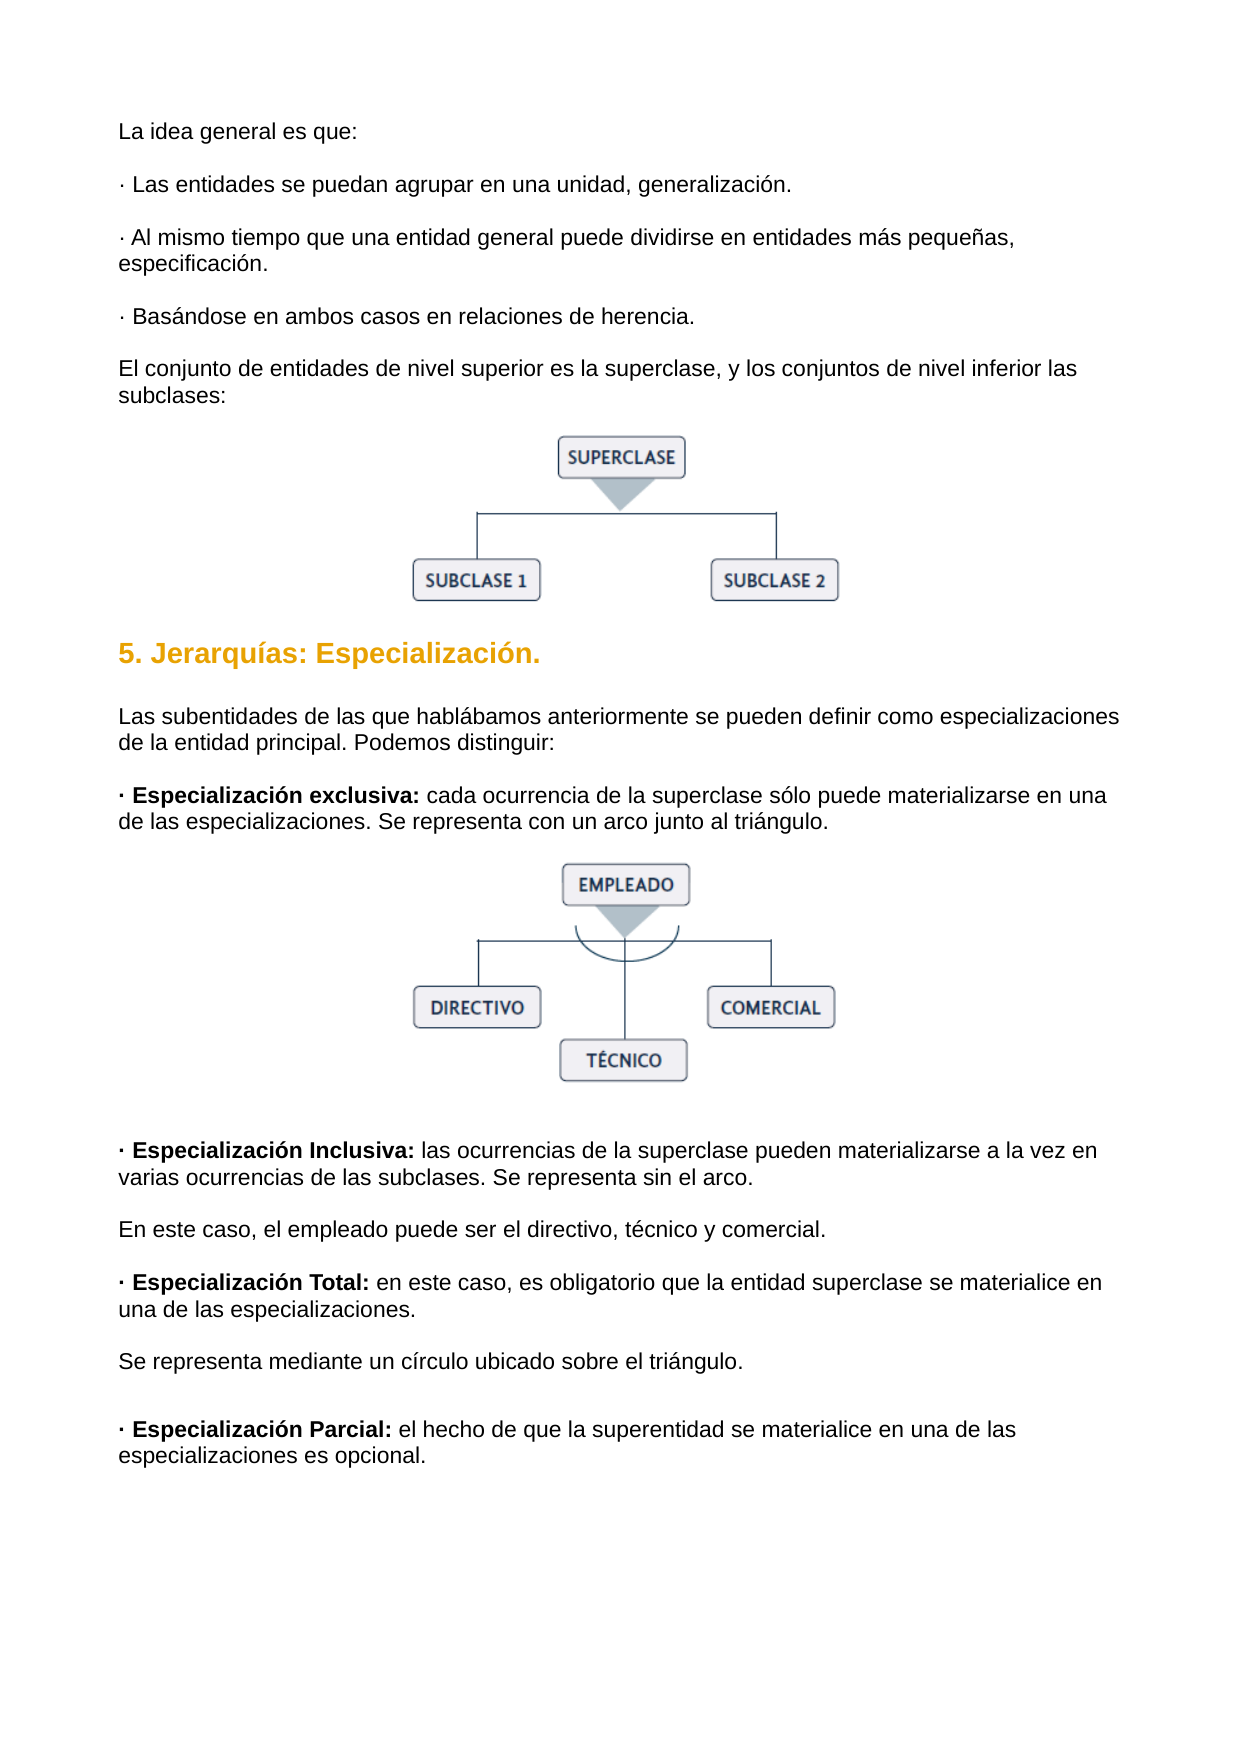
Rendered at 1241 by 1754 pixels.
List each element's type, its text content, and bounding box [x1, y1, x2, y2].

text Se representa mediante un círculo ubicado sobre el triángulo. [118, 1348, 1122, 1374]
text En este caso, el empleado puede ser el directivo, técnico y comercial. [118, 1216, 1122, 1243]
text 5. Jerarquías: Especialización. [118, 636, 1122, 669]
picture [388, 859, 852, 1085]
subtitle · Especialización Parcial: el hecho de que la superentidad se materialice en una de las especializaciones es opcional. [118, 1416, 1122, 1468]
text · Las entidades se puedan agrupar en una unidad, generalización. [118, 171, 1122, 197]
text · Especialización Total: en este caso, es obligatorio que la entidad superclase se materialice en una de las especializaciones. [118, 1269, 1122, 1322]
text · Al mismo tiempo que una entidad general puede dividirse en entidades más pequeñas, especificación. [118, 223, 1122, 276]
text · Especialización Inclusiva: las ocurrencias de la superclase pueden materializarse a la vez en varias ocurrencias de las subclases. Se representa sin el arco. [118, 1137, 1122, 1190]
picture [384, 429, 856, 610]
text · Basándose en ambos casos en relaciones de herencia. [118, 303, 1122, 329]
text El conjunto de entidades de nivel superior es la superclase, y los conjuntos de nivel inferior las subclases: [118, 355, 1122, 408]
text Las subentidades de las que hablábamos anteriormente se pueden definir como especializaciones de la entidad principal. Podemos distinguir: [118, 703, 1122, 756]
text · Especialización exclusiva: cada ocurrencia de la superclase sólo puede materializarse en una de las especializaciones. Se representa con un arco junto al triángulo. [118, 782, 1122, 834]
text La idea general es que: [118, 118, 1122, 144]
